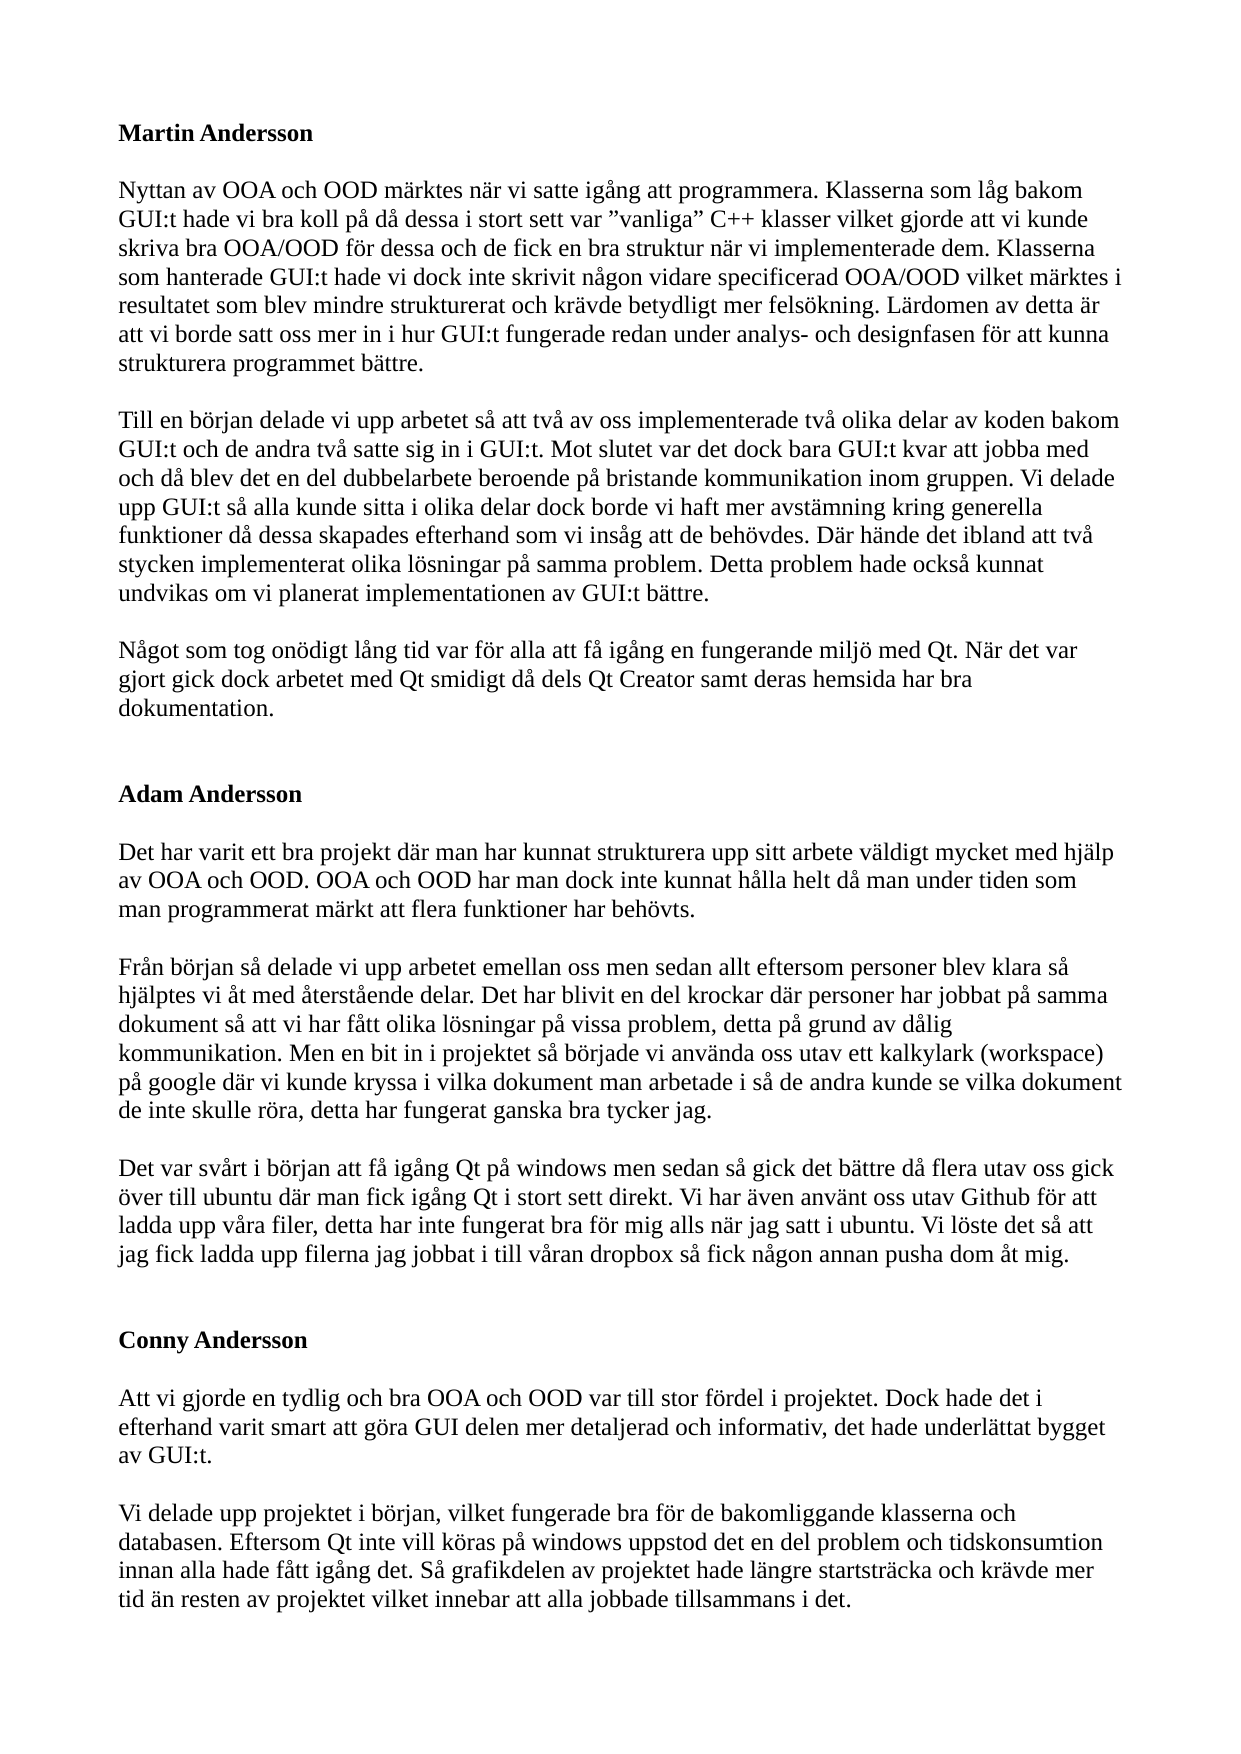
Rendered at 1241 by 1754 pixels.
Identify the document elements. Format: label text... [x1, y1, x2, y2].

text Något som tog onödigt lång tid var för alla att få igång en fungerande miljö med Qt. När det var gjort gick dock arbetet med Qt smidigt då dels Qt Creator samt deras hemsida har bra dokumentation. [118, 636, 1122, 722]
text Från början så delade vi upp arbetet emellan oss men sedan allt eftersom personer blev klara så hjälptes vi åt med återstående delar. Det har blivit en del krockar där personer har jobbat på samma dokument så att vi har fått olika lösningar på vissa problem, detta på grund av dålig kommunikation. Men en bit in i projektet så började vi använda oss utav ett kalkylark (workspace) på google där vi kunde kryssa i vilka dokument man arbetade i så de andra kunde se vilka dokument de inte skulle röra, detta har fungerat ganska bra tycker jag. [118, 952, 1122, 1124]
text Adam Andersson [118, 779, 1122, 808]
text Det har varit ett bra projekt där man har kunnat strukturera upp sitt arbete väldigt mycket med hjälp av OOA och OOD. OOA och OOD har man dock inte kunnat hålla helt då man under tiden som man programmerat märkt att flera funktioner har behövts. [118, 837, 1122, 923]
text Till en början delade vi upp arbetet så att två av oss implementerade två olika delar av koden bakom GUI:t och de andra två satte sig in i GUI:t. Mot slutet var det dock bara GUI:t kvar att jobba med och då blev det en del dubbelarbete beroende på bristande kommunikation inom gruppen. Vi delade upp GUI:t så alla kunde sitta i olika delar dock borde vi haft mer avstämning kring generella funktioner då dessa skapades efterhand som vi insåg att de behövdes. Där hände det ibland att två stycken implementerat olika lösningar på samma problem. Detta problem hade också kunnat undvikas om vi planerat implementationen av GUI:t bättre. [118, 406, 1122, 607]
text Martin Andersson [118, 118, 1122, 147]
text Vi delade upp projektet i början, vilket fungerade bra för de bakomliggande klasserna och databasen. Eftersom Qt inte vill köras på windows uppstod det en del problem och tidskonsumtion innan alla hade fått igång det. Så grafikdelen av projektet hade längre startsträcka och krävde mer tid än resten av projektet vilket innebar att alla jobbade tillsammans i det. [118, 1498, 1122, 1613]
text Det var svårt i början att få igång Qt på windows men sedan så gick det bättre då flera utav oss gick över till ubuntu där man fick igång Qt i stort sett direkt. Vi har även använt oss utav Github för att ladda upp våra filer, detta har inte fungerat bra för mig alls när jag satt i ubuntu. Vi löste det så att jag fick ladda upp filerna jag jobbat i till våran dropbox så fick någon annan pusha dom åt mig. [118, 1153, 1122, 1268]
text Att vi gjorde en tydlig och bra OOA och OOD var till stor fördel i projektet. Dock hade det i efterhand varit smart att göra GUI delen mer detaljerad och informativ, det hade underlättat bygget av GUI:t. [118, 1383, 1122, 1469]
text Nyttan av OOA och OOD märktes när vi satte igång att programmera. Klasserna som låg bakom GUI:t hade vi bra koll på då dessa i stort sett var ”vanliga” C++ klasser vilket gjorde att vi kunde skriva bra OOA/OOD för dessa och de fick en bra struktur när vi implementerade dem. Klasserna som hanterade GUI:t hade vi dock inte skrivit någon vidare specificerad OOA/OOD vilket märktes i resultatet som blev mindre strukturerat och krävde betydligt mer felsökning. Lärdomen av detta är att vi borde satt oss mer in i hur GUI:t fungerade redan under analys- och designfasen för att kunna strukturera programmet bättre. [118, 176, 1122, 377]
text Conny Andersson [118, 1326, 1122, 1354]
